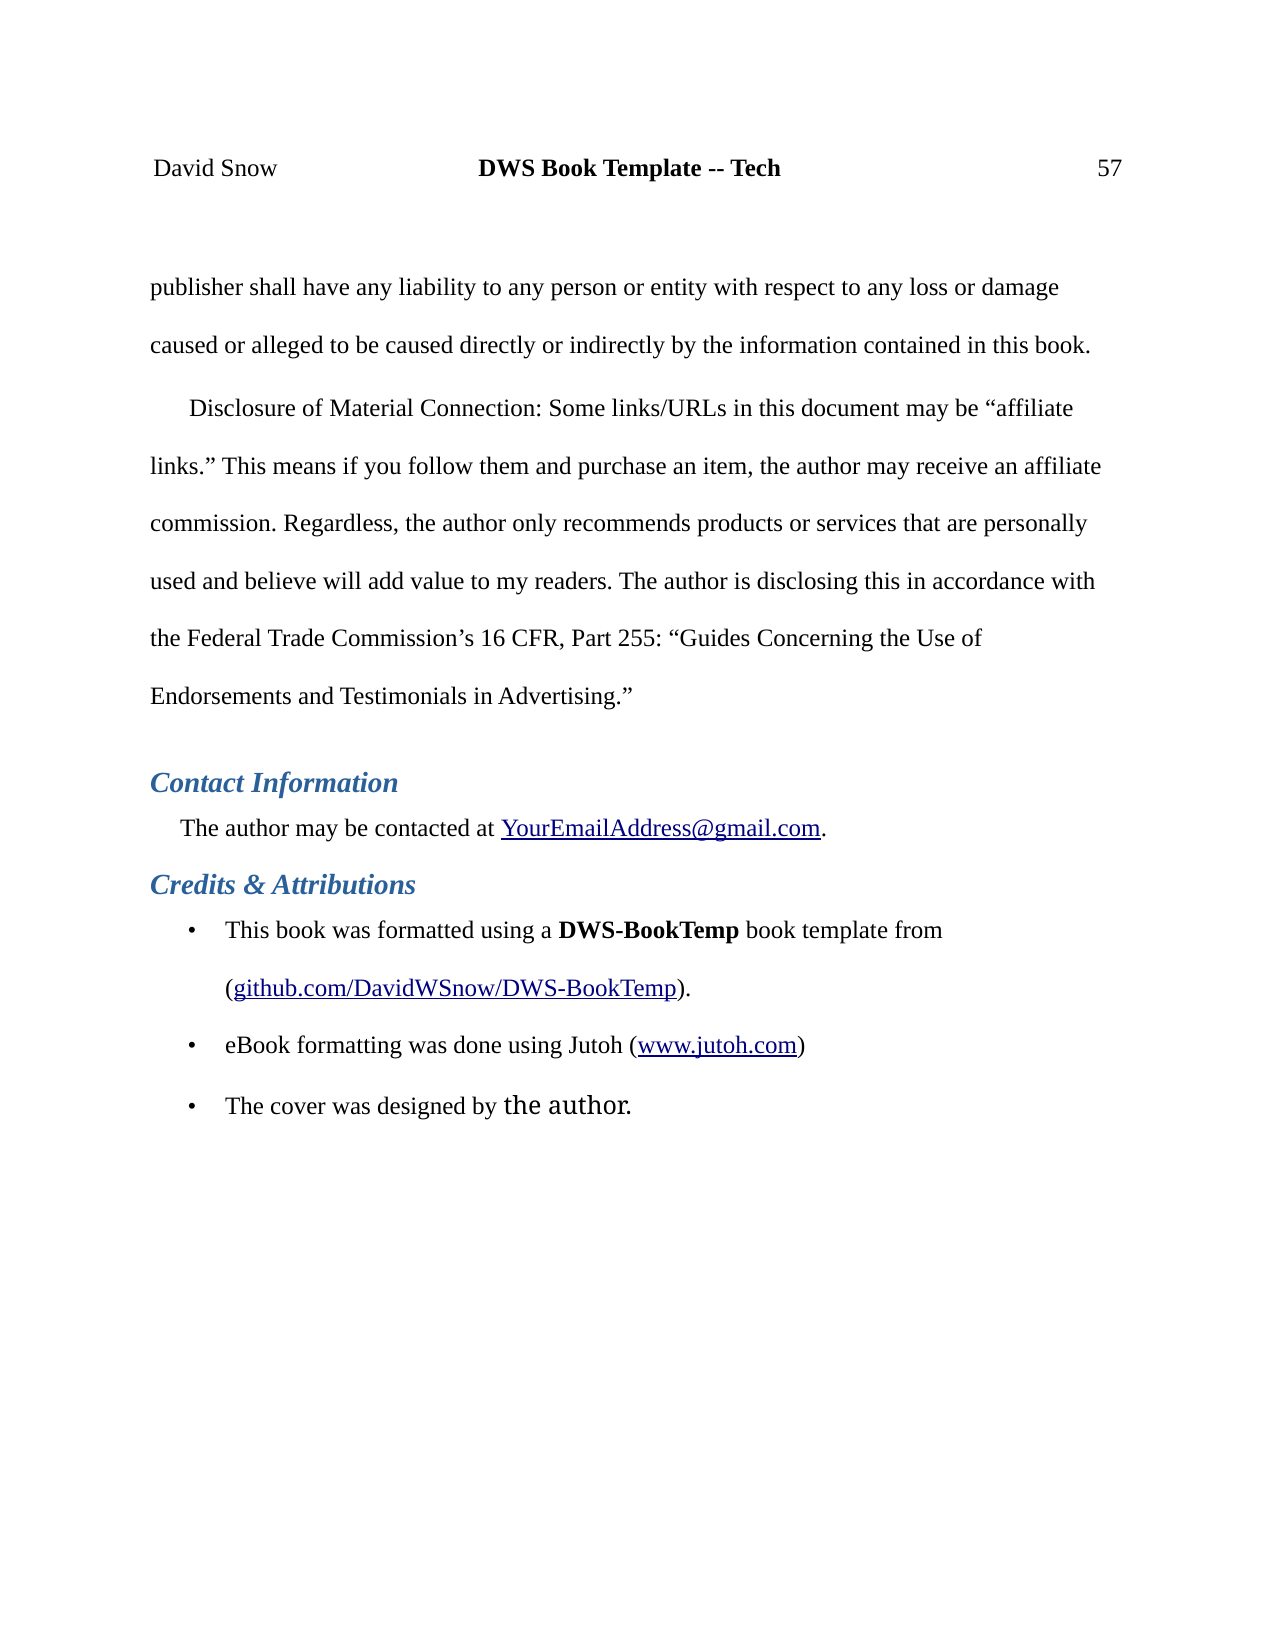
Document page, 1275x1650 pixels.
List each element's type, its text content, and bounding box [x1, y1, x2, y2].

list The cover was designed by the author. [187, 1088, 1125, 1122]
subtitle Contact Information [150, 765, 1125, 798]
list This book was formatted using a DWS-BookTemp book template from (github.com/DavidWSnow/DWS-BookTemp). [187, 915, 1125, 1001]
text The author may be contacted at YourEmailAddress@gmail.com. [150, 813, 1125, 842]
text Disclosure of Material Connection: Some links/URLs in this document may be “affiliate links.” This means if you follow them and purchase an item, the author may receive an affiliate commission. Regardless, the author only recommends products or services that are personally used and believe will add value to my readers. The author is disclosing this in accordance with the Federal Trade Commission’s 16 CFR, Part 255: “Guides Concerning the Use of Endorsements and Testimonials in Advertising.” [150, 393, 1125, 709]
text publisher shall have any liability to any person or entity with respect to any loss or damage caused or alleged to be caused directly or indirectly by the information contained in this book. [150, 272, 1125, 358]
subtitle Credits & Attributions [150, 867, 1125, 900]
list eBook formatting was done using Jutoh (www.jutoh.com) [187, 1030, 1125, 1059]
